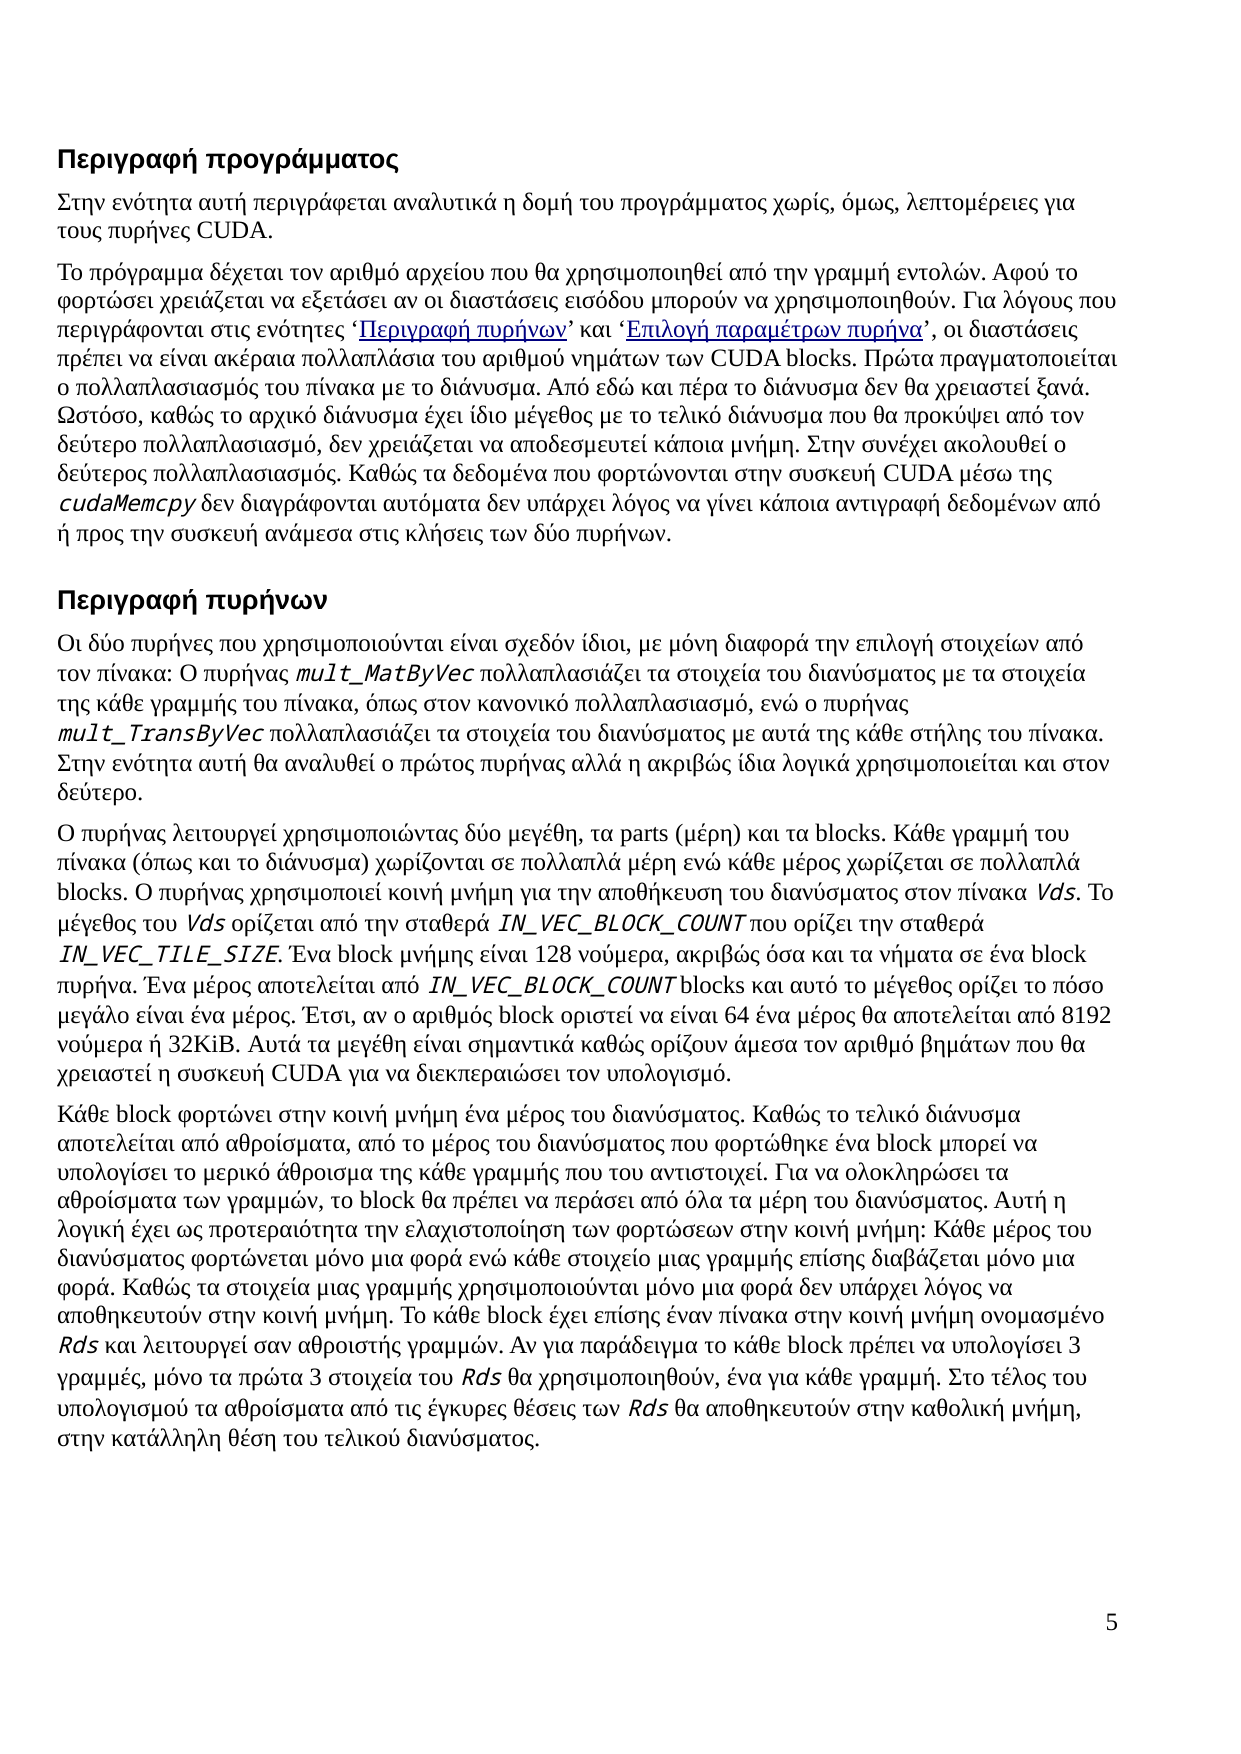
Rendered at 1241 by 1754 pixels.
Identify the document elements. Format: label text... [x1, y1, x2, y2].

text Ο πυρήνας λειτουργεί χρησιμοποιώντας δύο μεγέθη, τα parts (μέρη) και τα blocks. Κάθε γραμμή του πίνακα (όπως και το διάνυσμα) χωρίζονται σε πολλαπλά μέρη ενώ κάθε μέρος χωρίζεται σε πολλαπλά blocks. Ο πυρήνας χρησιμοποιεί κοινή μνήμη για την αποθήκευση του διανύσματος στον πίνακα Vds. Το μέγεθος του Vds ορίζεται από την σταθερά IN_VEC_BLOCK_COUNT που ορίζει την σταθερά IN_VEC_TILE_SIZE. Ένα block μνήμης είναι 128 νούμερα, ακριβώς όσα και τα νήματα σε ένα block πυρήνα. Ένα μέρος αποτελείται από IN_VEC_BLOCK_COUNT blocks και αυτό το μέγεθος ορίζει το πόσο μεγάλο είναι ένα μέρος. Έτσι, αν ο αριθμός block οριστεί να είναι 64 ένα μέρος θα αποτελείται από 8192 νούμερα ή 32KiB. Αυτά τα μεγέθη είναι σημαντικά καθώς ορίζουν άμεσα τον αριθμό βημάτων που θα χρειαστεί η συσκευή CUDA για να διεκπεραιώσει τον υπολογισμό. [57, 818, 1118, 1087]
text Κάθε block φορτώνει στην κοινή μνήμη ένα μέρος του διανύσματος. Καθώς το τελικό διάνυσμα αποτελείται από αθροίσματα, από το μέρος του διανύσματος που φορτώθηκε ένα block μπορεί να υπολογίσει το μερικό άθροισμα της κάθε γραμμής που του αντιστοιχεί. Για να ολοκληρώσει τα αθροίσματα των γραμμών, το block θα πρέπει να περάσει από όλα τα μέρη του διανύσματος. Αυτή η λογική έχει ως προτεραιότητα την ελαχιστοποίηση των φορτώσεων στην κοινή μνήμη: Κάθε μέρος του διανύσματος φορτώνεται μόνο μια φορά ενώ κάθε στοιχείο μιας γραμμής επίσης διαβάζεται μόνο μια φορά. Καθώς τα στοιχεία μιας γραμμής χρησιμοποιούνται μόνο μια φορά δεν υπάρχει λόγος να αποθηκευτούν στην κοινή μνήμη. Το κάθε block έχει επίσης έναν πίνακα στην κοινή μνήμη ονομασμένο Rds και λειτουργεί σαν αθροιστής γραμμών. Αν για παράδειγμα το κάθε block πρέπει να υπολογίσει 3 γραμμές, μόνο τα πρώτα 3 στοιχεία του Rds θα χρησιμοποιηθούν, ένα για κάθε γραμμή. Στο τέλος του υπολογισμού τα αθροίσματα από τις έγκυρες θέσεις των Rds θα αποθηκευτούν στην καθολική μνήμη, στην κατάλληλη θέση του τελικού διανύσματος. [57, 1099, 1118, 1452]
text Οι δύο πυρήνες που χρησιμοποιούνται είναι σχεδόν ίδιοι, με μόνη διαφορά την επιλογή στοιχείων από τον πίνακα: Ο πυρήνας mult_MatByVec πολλαπλασιάζει τα στοιχεία του διανύσματος με τα στοιχεία της κάθε γραμμής του πίνακα, όπως στον κανονικό πολλαπλασιασμό, ενώ ο πυρήνας mult_TransByVec πολλαπλασιάζει τα στοιχεία του διανύσματος με αυτά της κάθε στήλης του πίνακα. Στην ενότητα αυτή θα αναλυθεί ο πρώτος πυρήνας αλλά η ακριβώς ίδια λογικά χρησιμοποιείται και στον δεύτερο. [57, 628, 1118, 806]
text Το πρόγραμμα δέχεται τον αριθμό αρχείου που θα χρησιμοποιηθεί από την γραμμή εντολών. Αφού το φορτώσει χρειάζεται να εξετάσει αν οι διαστάσεις εισόδου μπορούν να χρησιμοποιηθούν. Για λόγους που περιγράφονται στις ενότητες ‘Περιγραφή πυρήνων’ και ‘Επιλογή παραμέτρων πυρήνα’, οι διαστάσεις πρέπει να είναι ακέραια πολλαπλάσια του αριθμού νημάτων των CUDA blocks. Πρώτα πραγματοποιείται ο πολλαπλασιασμός του πίνακα με το διάνυσμα. Από εδώ και πέρα το διάνυσμα δεν θα χρειαστεί ξανά. Ωστόσο, καθώς το αρχικό διάνυσμα έχει ίδιο μέγεθος με το τελικό διάνυσμα που θα προκύψει από τον δεύτερο πολλαπλασιασμό, δεν χρειάζεται να αποδεσμευτεί κάποια μνήμη. Στην συνέχει ακολουθεί ο δεύτερος πολλαπλασιασμός. Καθώς τα δεδομένα που φορτώνονται στην συσκευή CUDA μέσω της cudaMemcpy δεν διαγράφονται αυτόματα δεν υπάρχει λόγος να γίνει κάποια αντιγραφή δεδομένων από ή προς την συσκευή ανάμεσα στις κλήσεις των δύο πυρήνων. [57, 257, 1118, 547]
subtitle Περιγραφή προγράμματος [57, 143, 1118, 174]
text Στην ενότητα αυτή περιγράφεται αναλυτικά η δομή του προγράμματος χωρίς, όμως, λεπτομέρειες για τους πυρήνες CUDA. [57, 187, 1118, 244]
subtitle Περιγραφή πυρήνων [57, 584, 1118, 616]
